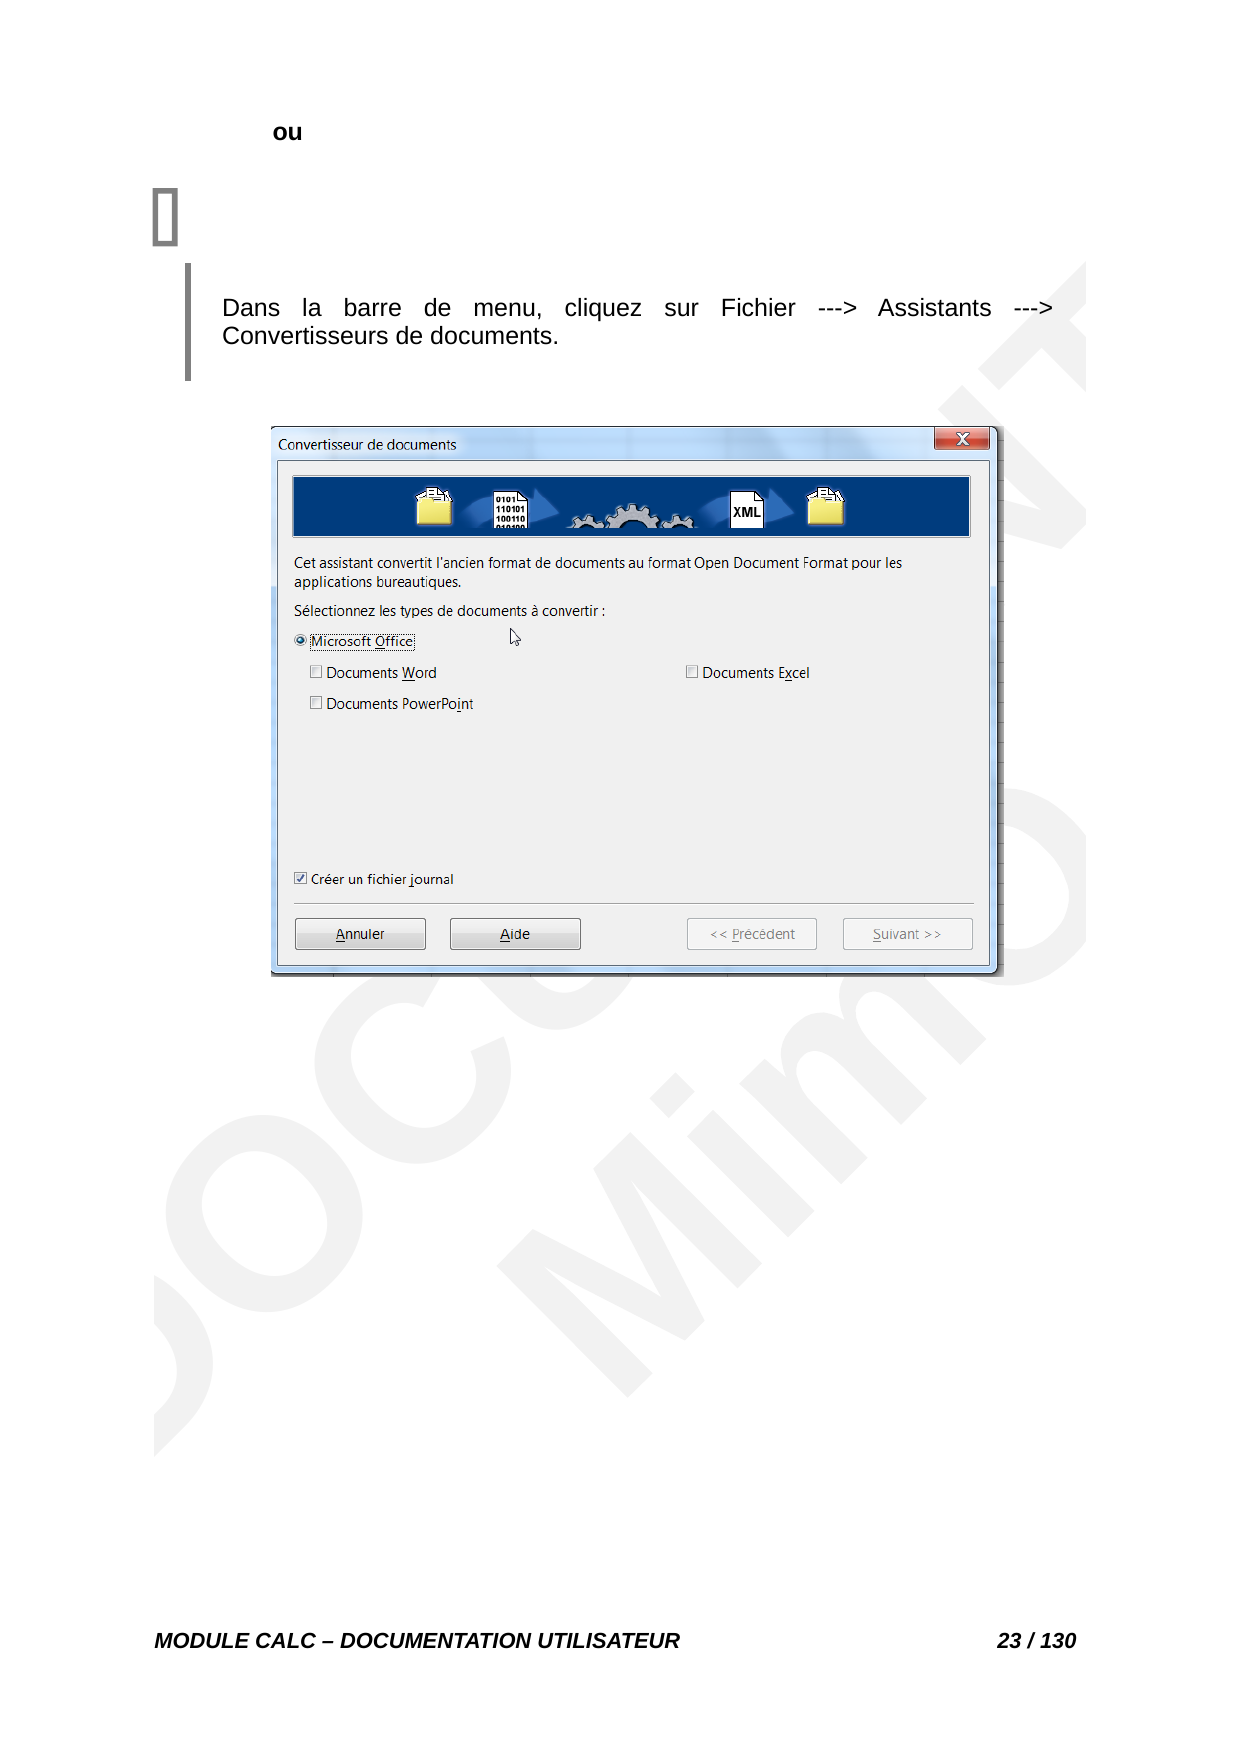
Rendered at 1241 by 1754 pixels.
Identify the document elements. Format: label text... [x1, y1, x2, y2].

text ou [272, 118, 1086, 146]
picture [271, 426, 1004, 977]
text 8 [151, 160, 1086, 263]
text Dans la barre de menu, cliquez sur Fichier ---> Assistants ---> Convertisseurs de documents. [191, 263, 1086, 381]
